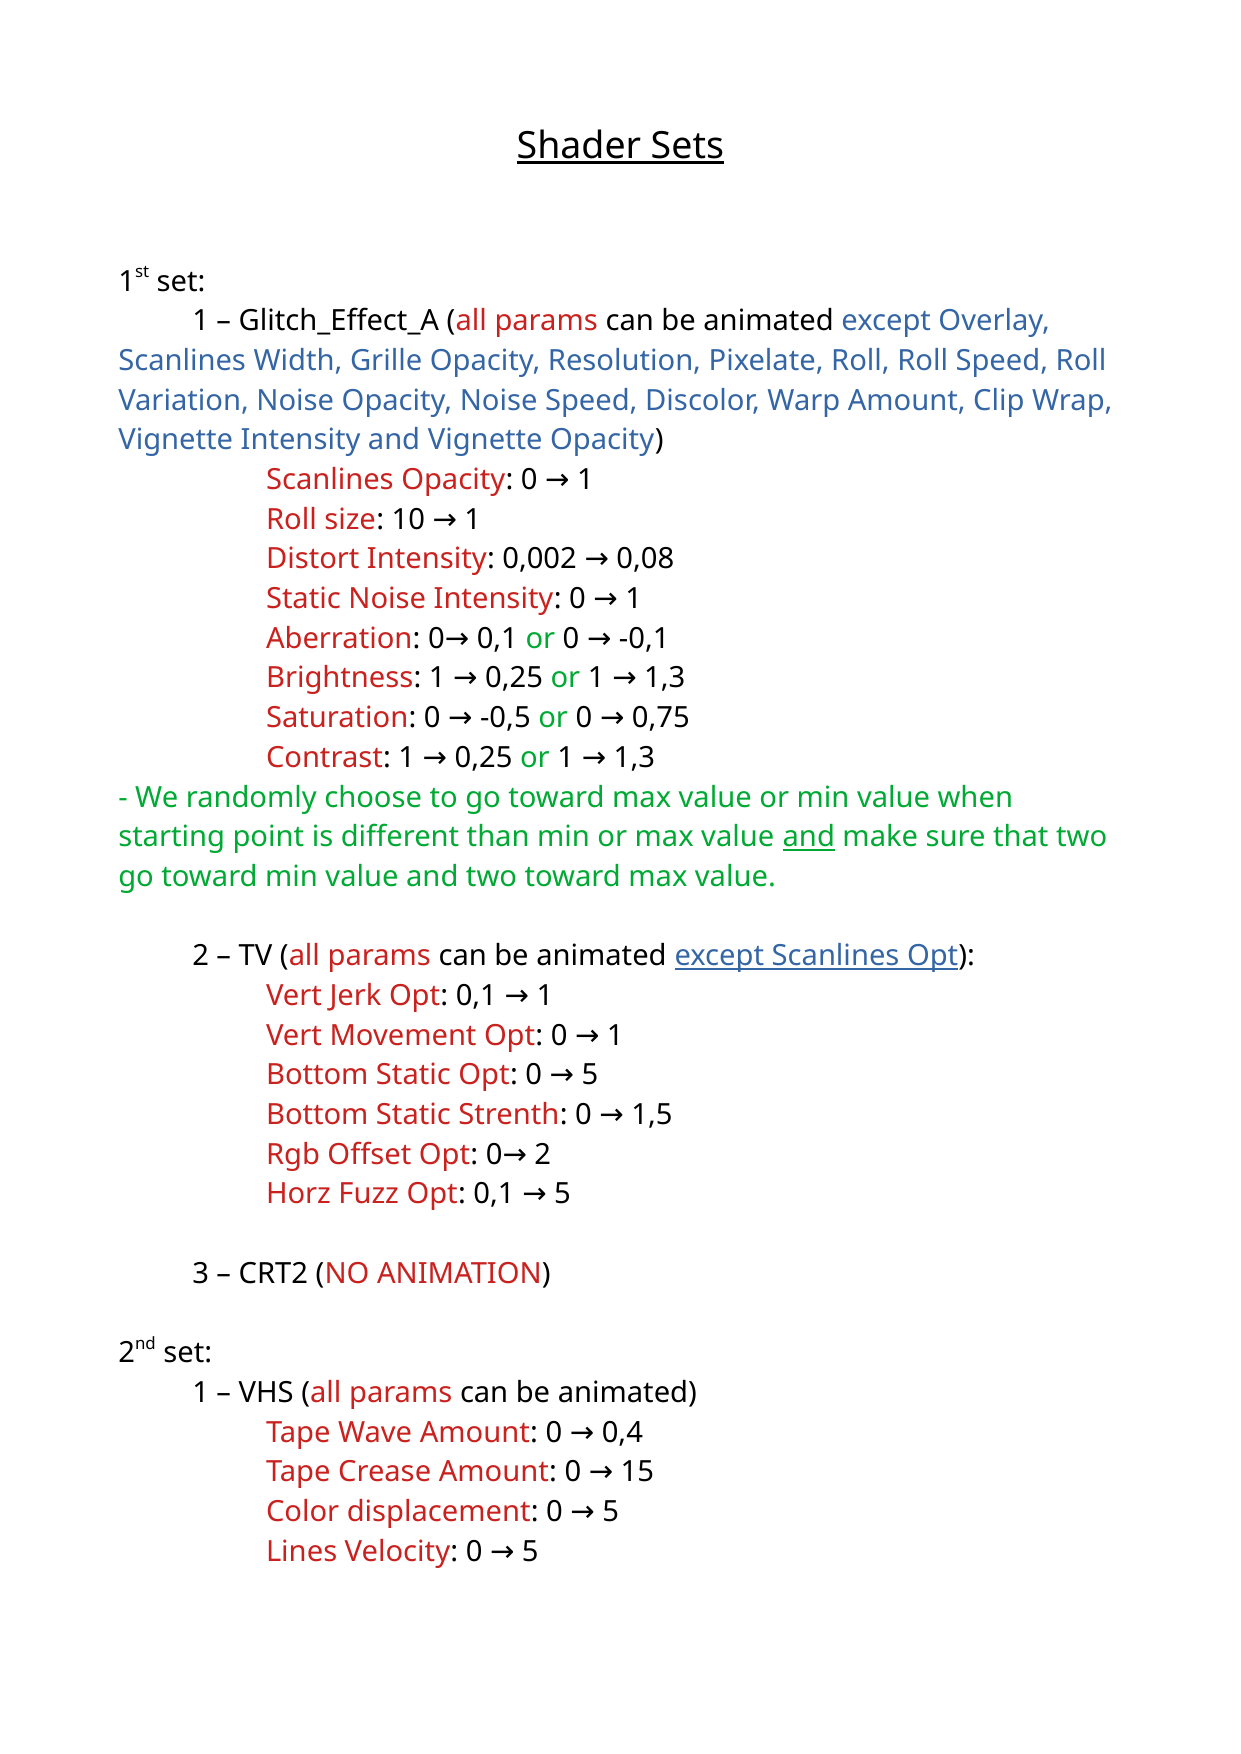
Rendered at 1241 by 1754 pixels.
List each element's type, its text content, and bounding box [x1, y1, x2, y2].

text Roll size: 10 → 1 [118, 498, 1122, 538]
text 1 – Glitch_Effect_A (all params can be animated except Overlay, Scanlines Width, Grille Opacity, Resolution, Pixelate, Roll, Roll Speed, Roll Variation, Noise Opacity, Noise Speed, Discolor, Warp Amount, Clip Wrap, Vignette Intensity and Vignette Opacity) [118, 299, 1122, 458]
text Color displacement: 0 → 5 [118, 1490, 1122, 1530]
text Tape Wave Amount: 0 → 0,4 [118, 1411, 1122, 1451]
text 2nd set: [118, 1331, 1122, 1371]
text Vert Jerk Opt: 0,1 → 1 [118, 974, 1122, 1014]
text Contrast: 1 → 0,25 or 1 → 1,3 [118, 736, 1122, 776]
text Horz Fuzz Opt: 0,1 → 5 [118, 1173, 1122, 1212]
text 1st set: [118, 260, 1122, 299]
text Saturation: 0 → -0,5 or 0 → 0,75 [118, 696, 1122, 736]
text Tape Crease Amount: 0 → 15 [118, 1451, 1122, 1490]
text 1 – VHS (all params can be animated) [118, 1371, 1122, 1411]
text 3 – CRT2 (NO ANIMATION) [118, 1252, 1122, 1292]
text Shader Sets [118, 118, 1122, 169]
text - We randomly choose to go toward max value or min value when starting point is different than min or max value and make sure that two go toward min value and two toward max value. [118, 776, 1122, 895]
text Rgb Offset Opt: 0→ 2 [118, 1133, 1122, 1173]
text Bottom Static Opt: 0 → 5 [118, 1054, 1122, 1093]
text Bottom Static Strenth: 0 → 1,5 [118, 1093, 1122, 1133]
text Vert Movement Opt: 0 → 1 [118, 1014, 1122, 1054]
text Aberration: 0→ 0,1 or 0 → -0,1 [118, 617, 1122, 657]
text Scanlines Opacity: 0 → 1 [118, 458, 1122, 498]
text Brightness: 1 → 0,25 or 1 → 1,3 [118, 657, 1122, 696]
text 2 – TV (all params can be animated except Scanlines Opt): [118, 934, 1122, 974]
text Distort Intensity: 0,002 → 0,08 [118, 538, 1122, 577]
text Lines Velocity: 0 → 5 [118, 1530, 1122, 1569]
text Static Noise Intensity: 0 → 1 [118, 577, 1122, 617]
